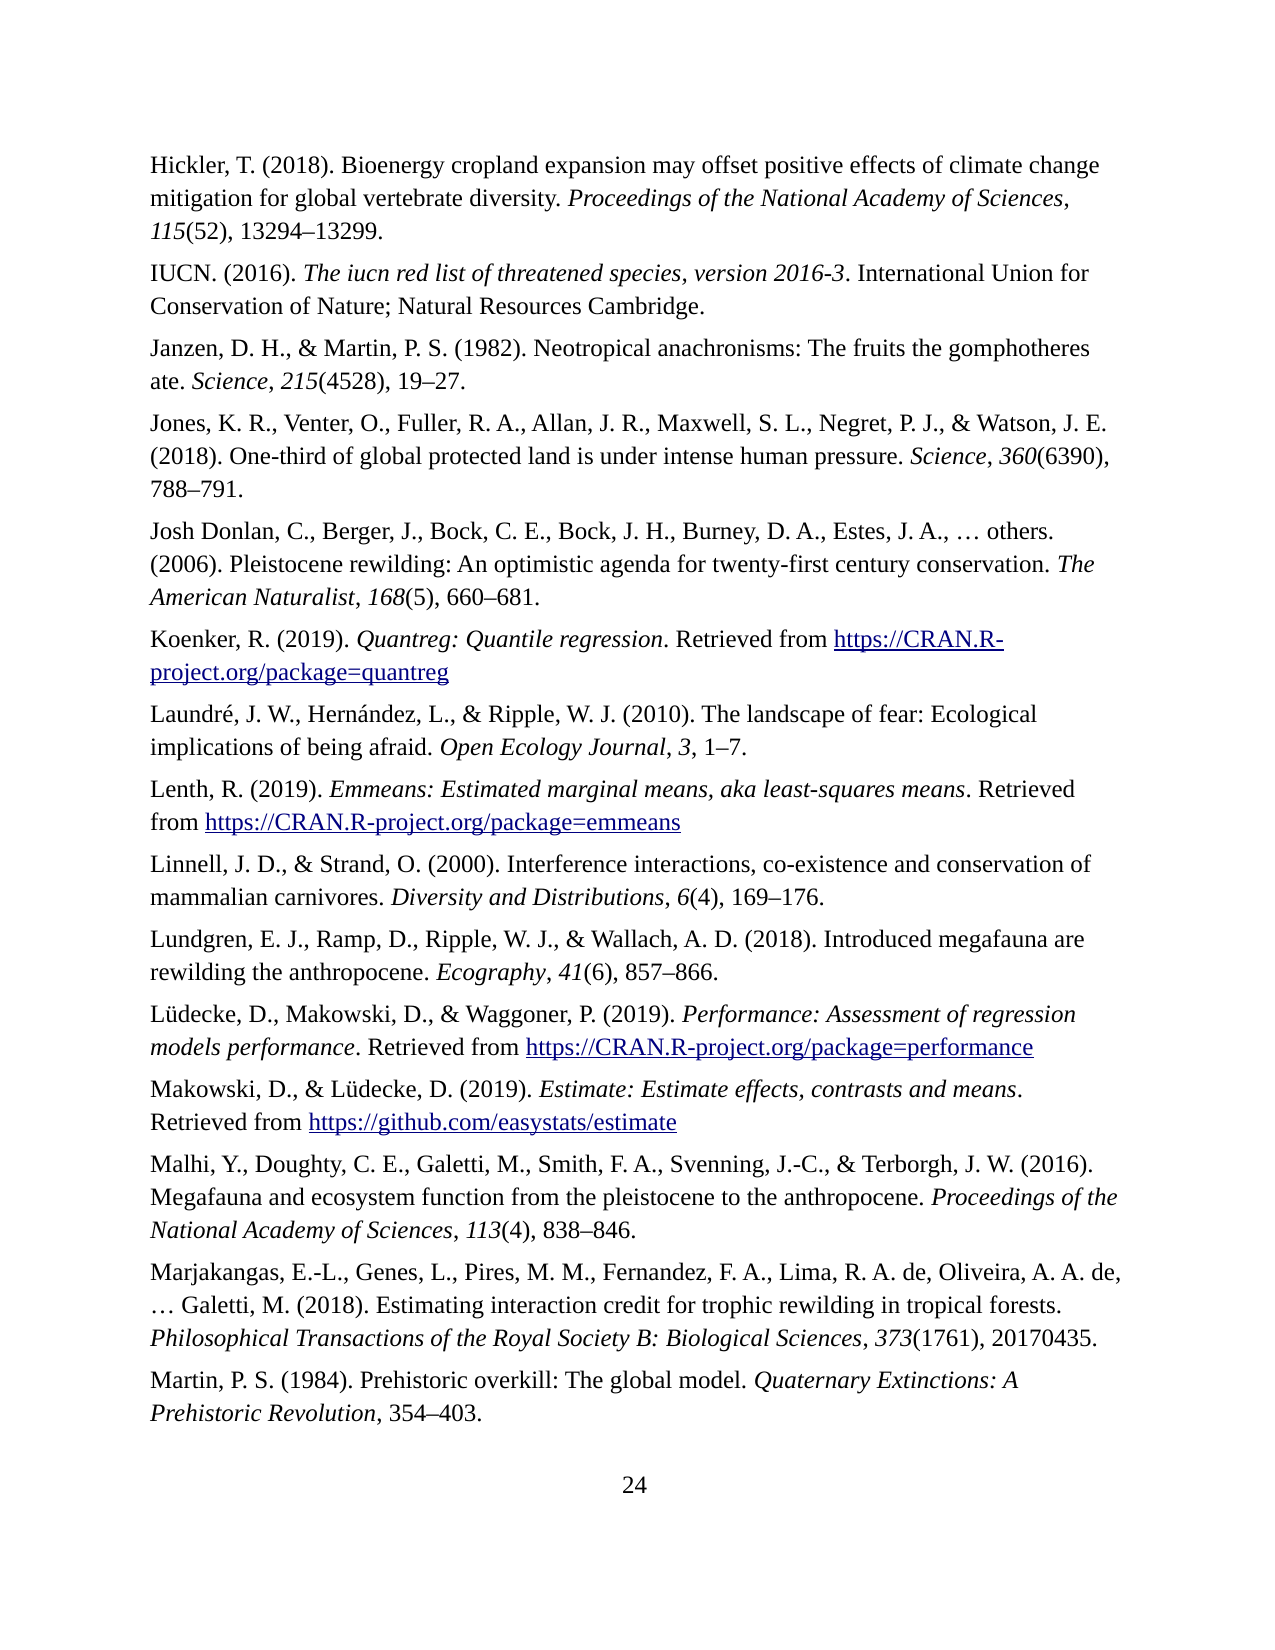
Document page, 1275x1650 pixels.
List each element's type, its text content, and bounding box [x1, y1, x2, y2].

text Janzen, D. H., & Martin, P. S. (1982). Neotropical anachronisms: The fruits the gomphotheres ate. Science, 215(4528), 19–27. [150, 333, 1125, 395]
text Lundgren, E. J., Ramp, D., Ripple, W. J., & Wallach, A. D. (2018). Introduced megafauna are rewilding the anthropocene. Ecography, 41(6), 857–866. [150, 924, 1125, 986]
text Malhi, Y., Doughty, C. E., Galetti, M., Smith, F. A., Svenning, J.-C., & Terborgh, J. W. (2016). Megafauna and ecosystem function from the pleistocene to the anthropocene. Proceedings of the National Academy of Sciences, 113(4), 838–846. [150, 1149, 1125, 1244]
text Jones, K. R., Venter, O., Fuller, R. A., Allan, J. R., Maxwell, S. L., Negret, P. J., & Watson, J. E. (2018). One-third of global protected land is under intense human pressure. Science, 360(6390), 788–791. [150, 408, 1125, 503]
text Hickler, T. (2018). Bioenergy cropland expansion may offset positive effects of climate change mitigation for global vertebrate diversity. Proceedings of the National Academy of Sciences, 115(52), 13294–13299. [150, 150, 1125, 245]
text IUCN. (2016). The iucn red list of threatened species, version 2016-3. International Union for Conservation of Nature; Natural Resources Cambridge. [150, 258, 1125, 320]
text Josh Donlan, C., Berger, J., Bock, C. E., Bock, J. H., Burney, D. A., Estes, J. A., … others. (2006). Pleistocene rewilding: An optimistic agenda for twenty-first century conservation. The American Naturalist, 168(5), 660–681. [150, 516, 1125, 611]
text Koenker, R. (2019). Quantreg: Quantile regression. Retrieved from https://CRAN.R-project.org/package=quantreg [150, 624, 1125, 686]
text Lenth, R. (2019). Emmeans: Estimated marginal means, aka least-squares means. Retrieved from https://CRAN.R-project.org/package=emmeans [150, 774, 1125, 836]
text Linnell, J. D., & Strand, O. (2000). Interference interactions, co-existence and conservation of mammalian carnivores. Diversity and Distributions, 6(4), 169–176. [150, 849, 1125, 911]
text Makowski, D., & Lüdecke, D. (2019). Estimate: Estimate effects, contrasts and means. Retrieved from https://github.com/easystats/estimate [150, 1074, 1125, 1136]
text Laundré, J. W., Hernández, L., & Ripple, W. J. (2010). The landscape of fear: Ecological implications of being afraid. Open Ecology Journal, 3, 1–7. [150, 699, 1125, 761]
text Marjakangas, E.-L., Genes, L., Pires, M. M., Fernandez, F. A., Lima, R. A. de, Oliveira, A. A. de, … Galetti, M. (2018). Estimating interaction credit for trophic rewilding in tropical forests. Philosophical Transactions of the Royal Society B: Biological Sciences, 373(1761), 20170435. [150, 1257, 1125, 1352]
text Martin, P. S. (1984). Prehistoric overkill: The global model. Quaternary Extinctions: A Prehistoric Revolution, 354–403. [150, 1365, 1125, 1427]
text Lüdecke, D., Makowski, D., & Waggoner, P. (2019). Performance: Assessment of regression models performance. Retrieved from https://CRAN.R-project.org/package=performance [150, 999, 1125, 1061]
